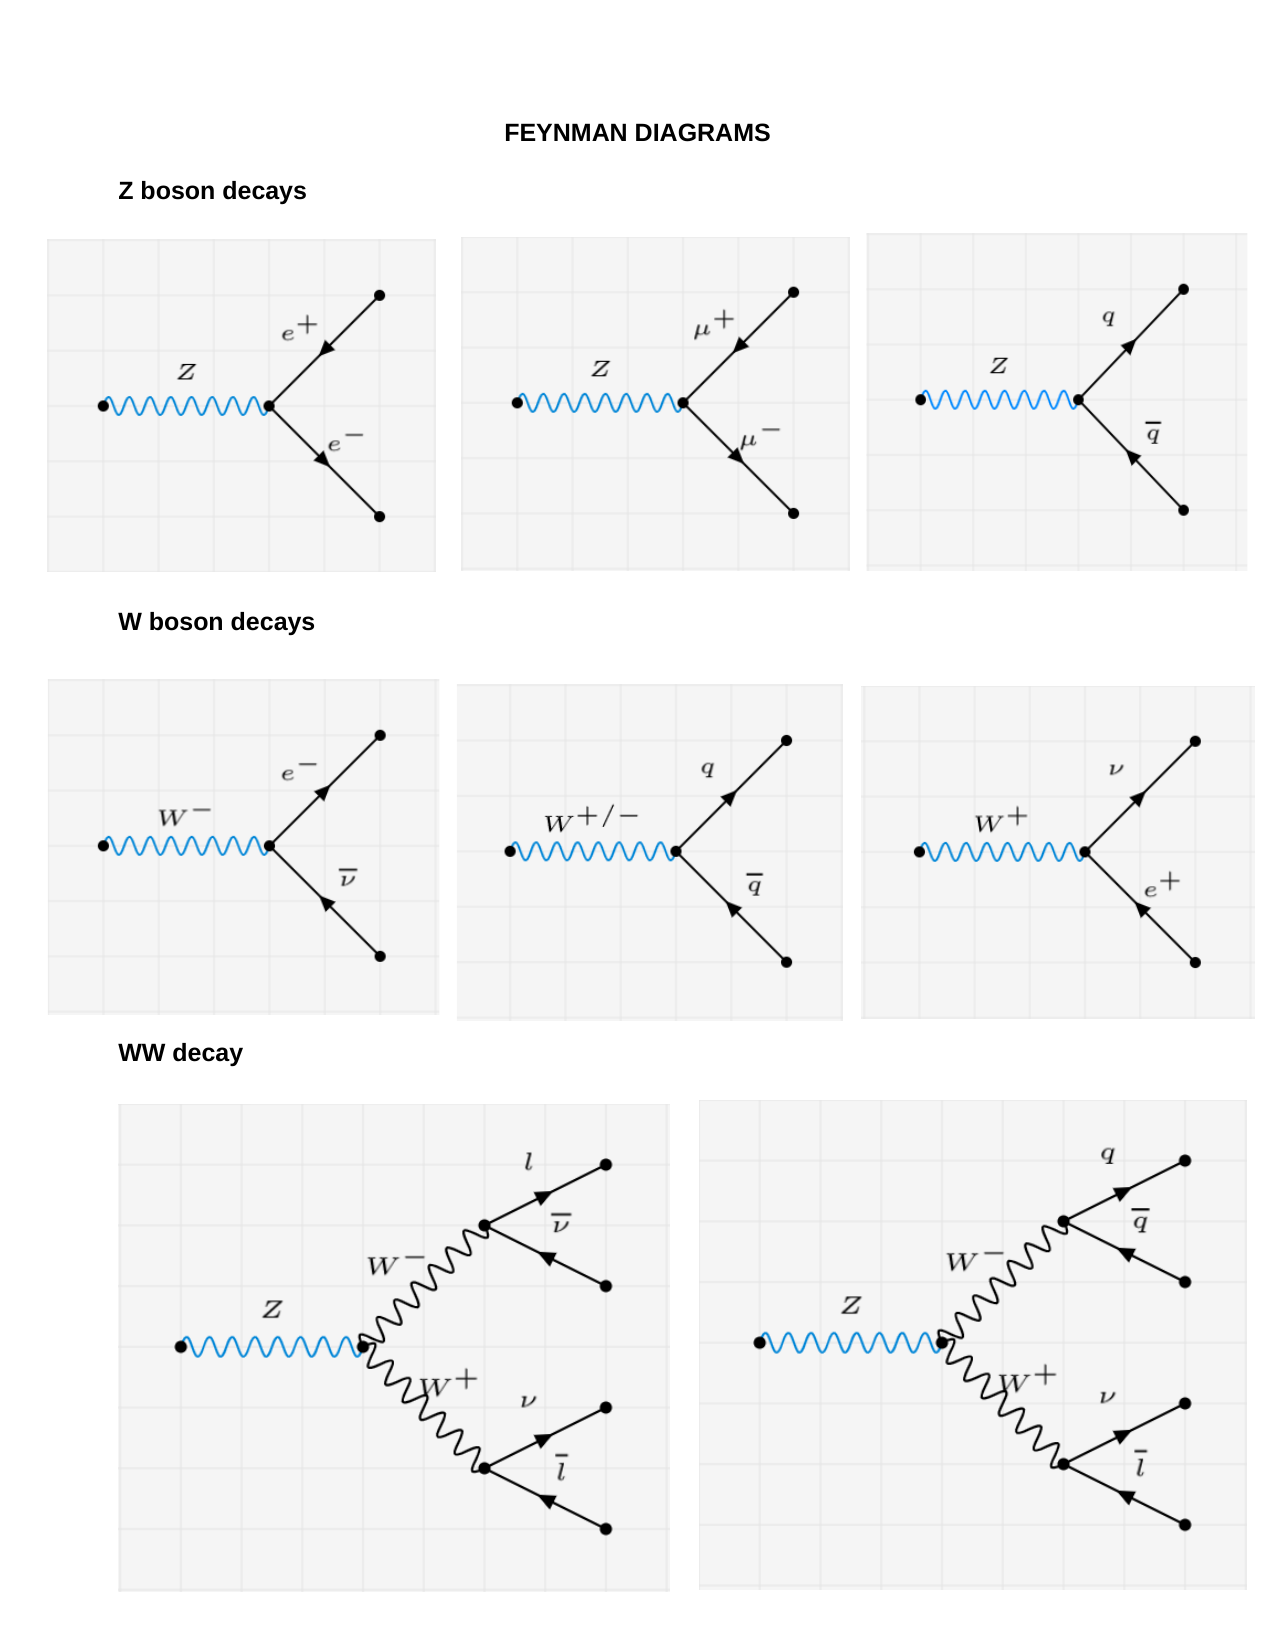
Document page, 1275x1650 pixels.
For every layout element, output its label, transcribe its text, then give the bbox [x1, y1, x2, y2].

text Z boson decays [118, 176, 1157, 204]
picture [699, 1100, 1247, 1590]
picture [118, 1104, 670, 1592]
picture [461, 237, 850, 571]
text W boson decays [118, 607, 1157, 636]
text FEYNMAN DIAGRAMS [118, 118, 1157, 147]
picture [861, 686, 1255, 1019]
picture [47, 239, 436, 572]
text WW decay [118, 1038, 1157, 1067]
picture [47, 679, 440, 1015]
picture [456, 684, 843, 1021]
picture [866, 233, 1248, 571]
